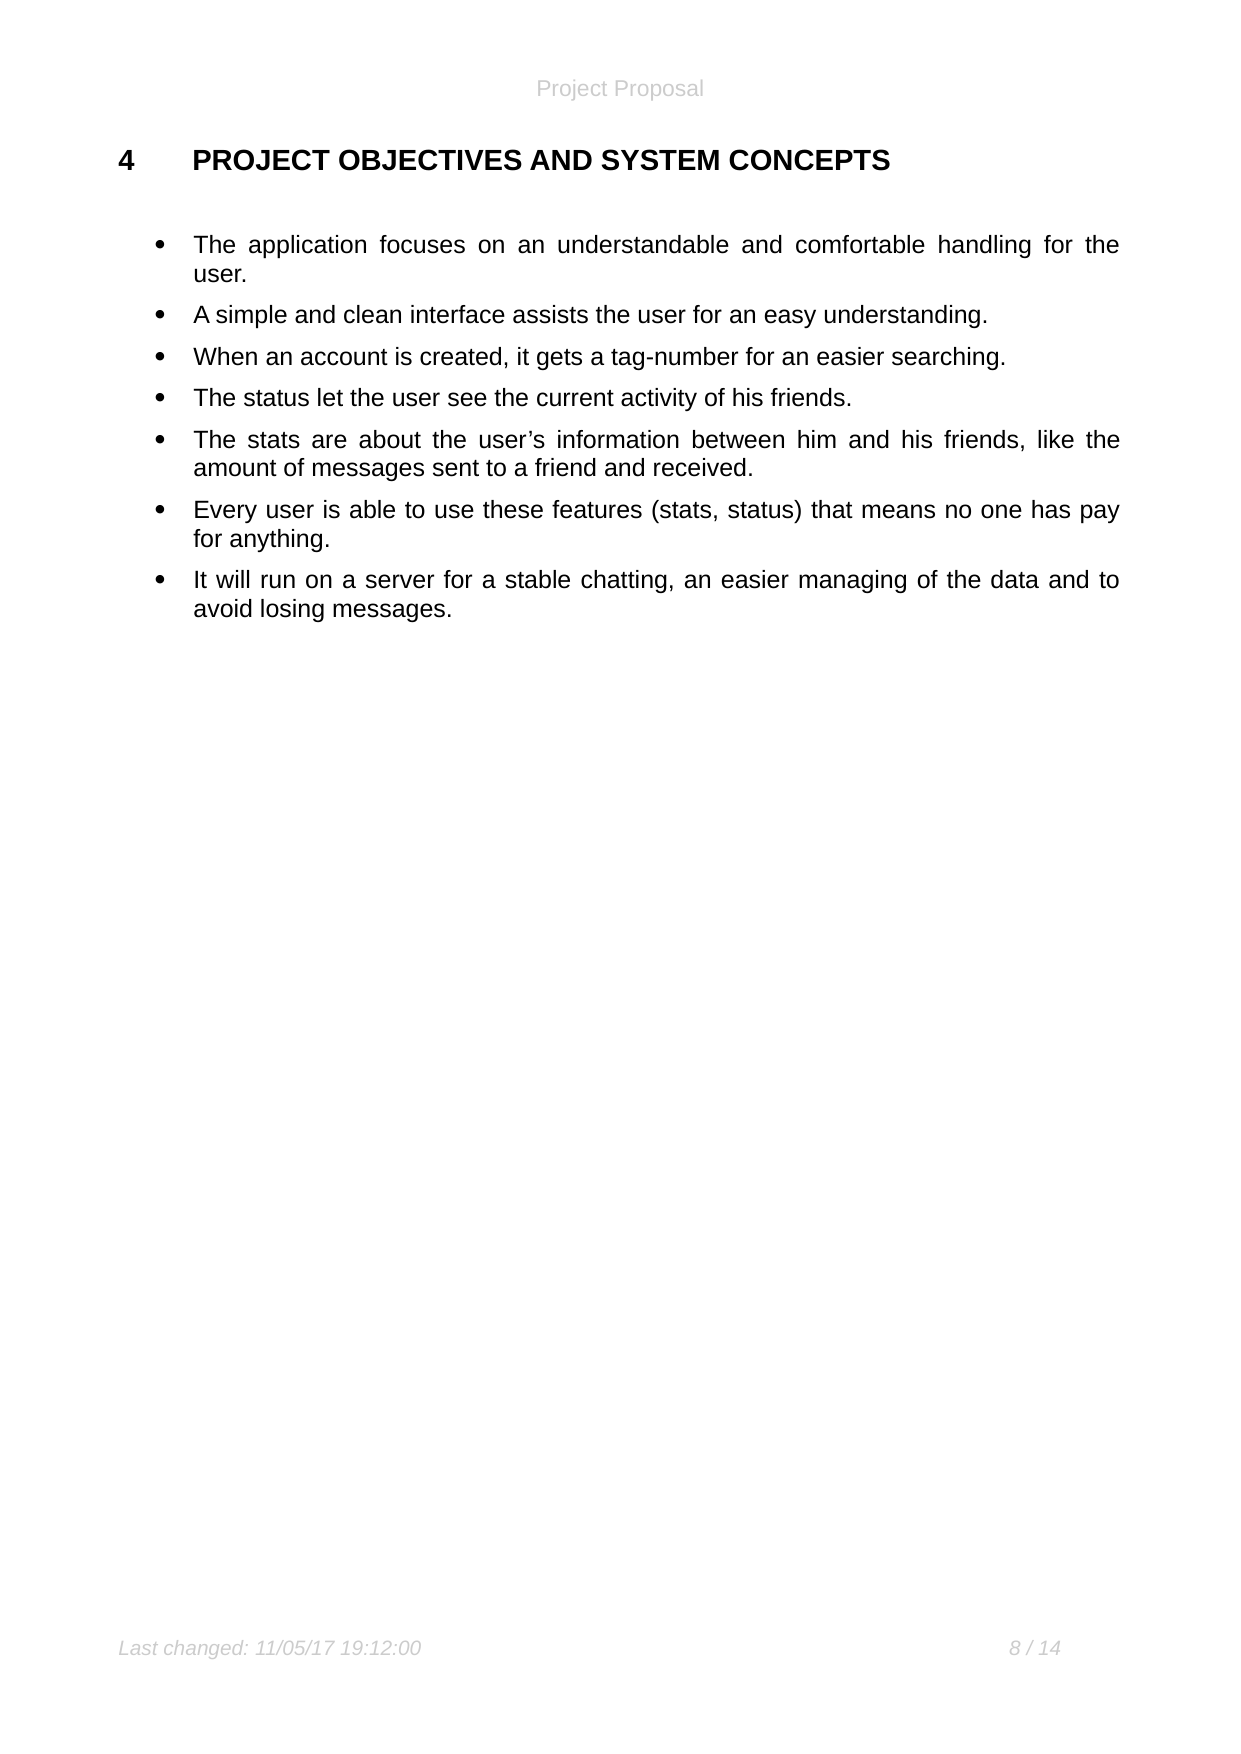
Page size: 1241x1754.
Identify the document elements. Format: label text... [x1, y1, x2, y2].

list The status let the user see the current activity of his friends. [156, 383, 1122, 412]
list Every user is able to use these features (stats, status) that means no one has pay for anything. [156, 495, 1122, 552]
list A simple and clean interface assists the user for an easy understanding. [156, 301, 1122, 329]
list The application focuses on an understandable and comfortable handling for the user. [156, 230, 1122, 288]
subtitle Project Objectives and System Concepts [118, 143, 1122, 177]
list When an account is created, it gets a tag-number for an easier searching. [156, 342, 1122, 371]
list The stats are about the user’s information between him and his friends, like the amount of messages sent to a friend and received. [156, 424, 1122, 482]
list It will run on a server for a stable chatting, an easier managing of the data and to avoid losing messages. [156, 565, 1122, 622]
